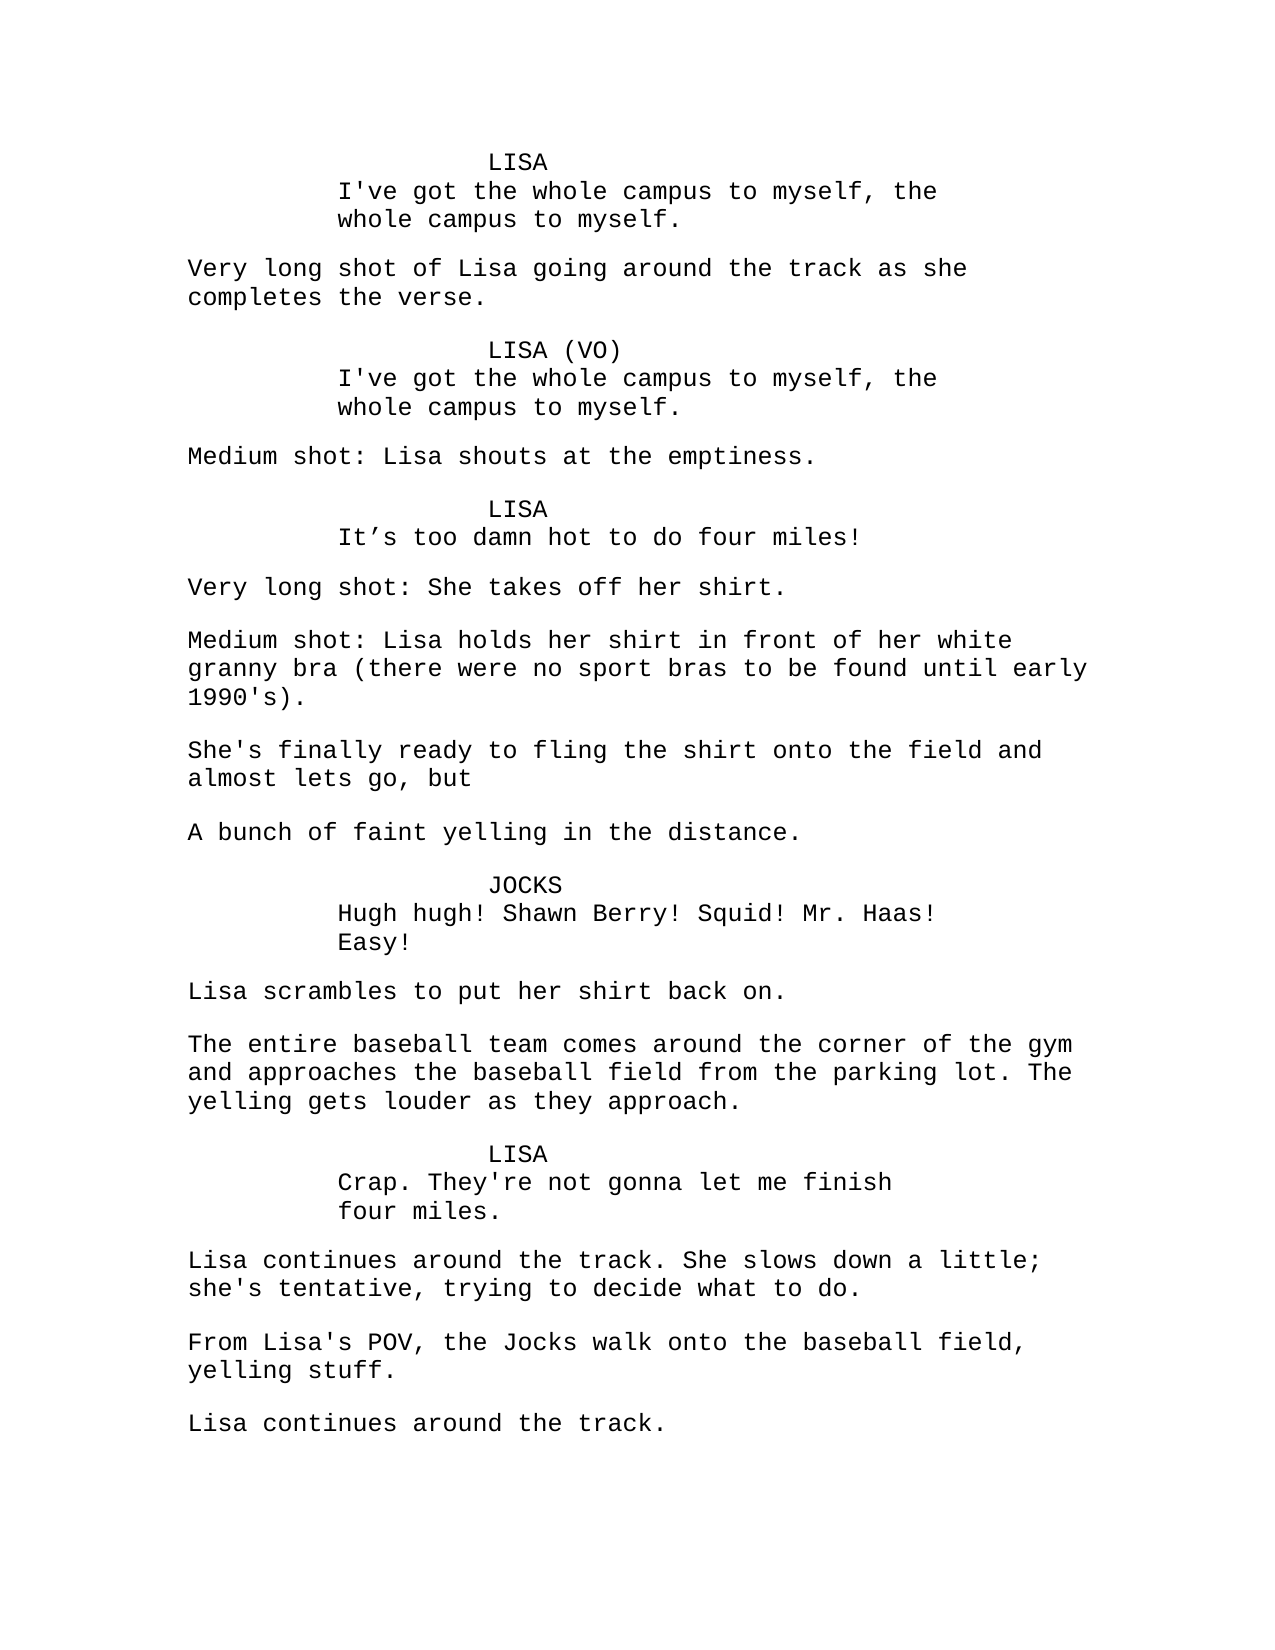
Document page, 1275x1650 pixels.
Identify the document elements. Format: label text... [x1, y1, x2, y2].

text Medium shot: Lisa holds her shirt in front of her white granny bra (there were no sport bras to be found until early 1990's). [187, 627, 1087, 712]
text Hugh hugh! Shawn Berry! Squid! Mr. Haas! Easy! [337, 901, 937, 957]
text Lisa continues around the track. She slows down a little; she's tentative, trying to decide what to do. [187, 1247, 1087, 1304]
text LISA [187, 150, 1087, 178]
text JOCKS [187, 872, 1087, 901]
text A bunch of faint yelling in the distance. [187, 819, 1087, 847]
text Very long shot of Lisa going around the track as she completes the verse. [187, 256, 1087, 312]
text It’s too damn hot to do four miles! [337, 525, 937, 553]
text LISA [187, 497, 1087, 525]
text From Lisa's POV, the Jocks walk onto the baseball field, yelling stuff. [187, 1329, 1087, 1386]
text I've got the whole campus to myself, the whole campus to myself. [337, 178, 937, 235]
text Lisa continues around the track. [187, 1411, 1087, 1439]
text The entire baseball team comes around the corner of the gym and approaches the baseball field from the parking lot. The yelling gets louder as they approach. [187, 1032, 1087, 1117]
text She's finally ready to fling the shirt onto the field and almost lets go, but [187, 737, 1087, 794]
text Medium shot: Lisa shouts at the emptiness. [187, 443, 1087, 472]
text LISA [187, 1142, 1087, 1170]
text LISA (VO) [187, 337, 1087, 366]
text Crap. They're not gonna let me finish four miles. [337, 1170, 937, 1227]
text Very long shot: She takes off her shirt. [187, 574, 1087, 602]
text Lisa scrambles to put her shirt back on. [187, 978, 1087, 1007]
text I've got the whole campus to myself, the whole campus to myself. [337, 366, 937, 422]
